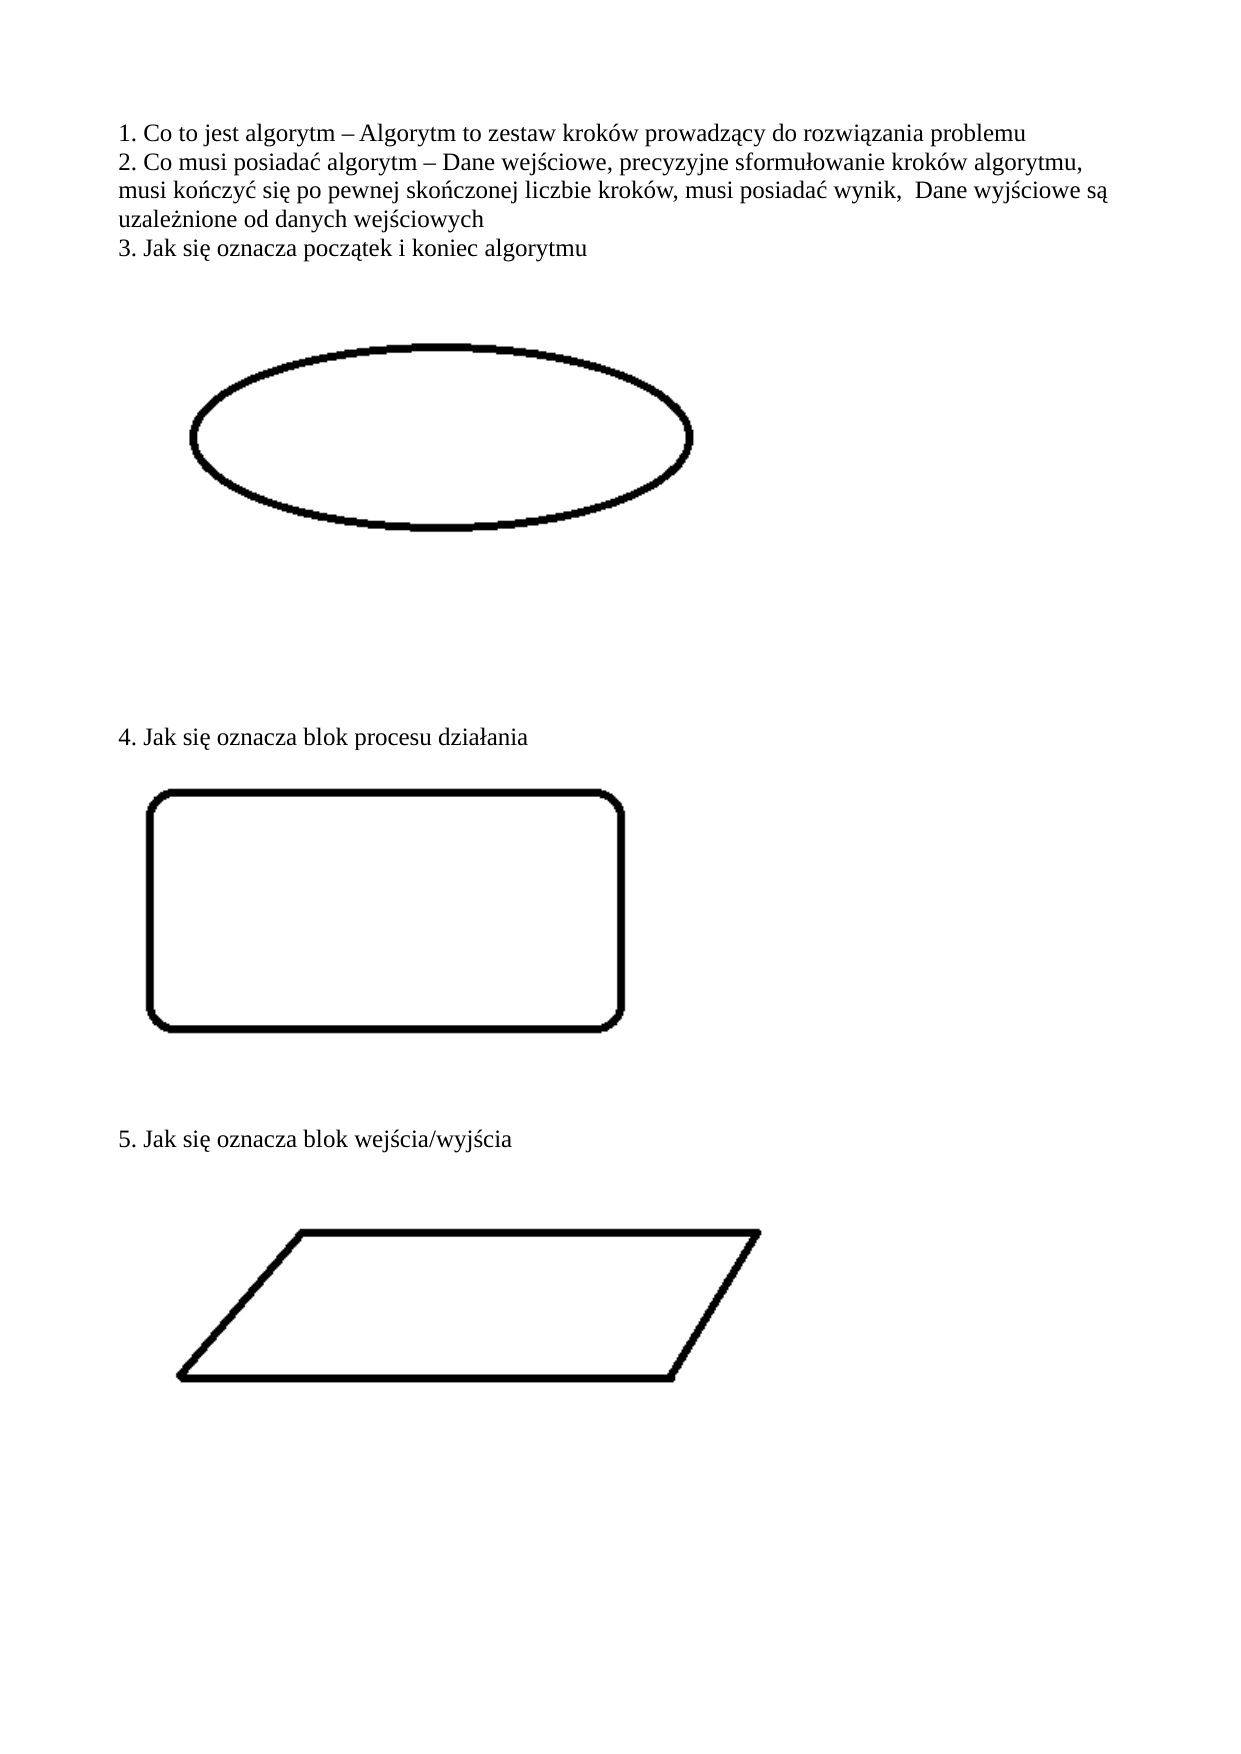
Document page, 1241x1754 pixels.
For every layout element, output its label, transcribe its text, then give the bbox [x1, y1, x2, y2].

picture [124, 274, 775, 631]
picture [104, 750, 655, 1096]
picture [106, 1176, 882, 1475]
text 4. Jak się oznacza blok procesu działania [118, 722, 1122, 751]
text 1. Co to jest algorytm – Algorytm to zestaw kroków prowadzący do rozwiązania problemu [118, 118, 1122, 147]
text 2. Co musi posiadać algorytm – Dane wejściowe, precyzyjne sformułowanie kroków algorytmu, musi kończyć się po pewnej skończonej liczbie kroków, musi posiadać wynik, Dane wyjściowe są uzależnione od danych wejściowych [118, 147, 1122, 233]
text 3. Jak się oznacza początek i koniec algorytmu [118, 233, 1122, 262]
text 5. Jak się oznacza blok wejścia/wyjścia [118, 1124, 1122, 1153]
